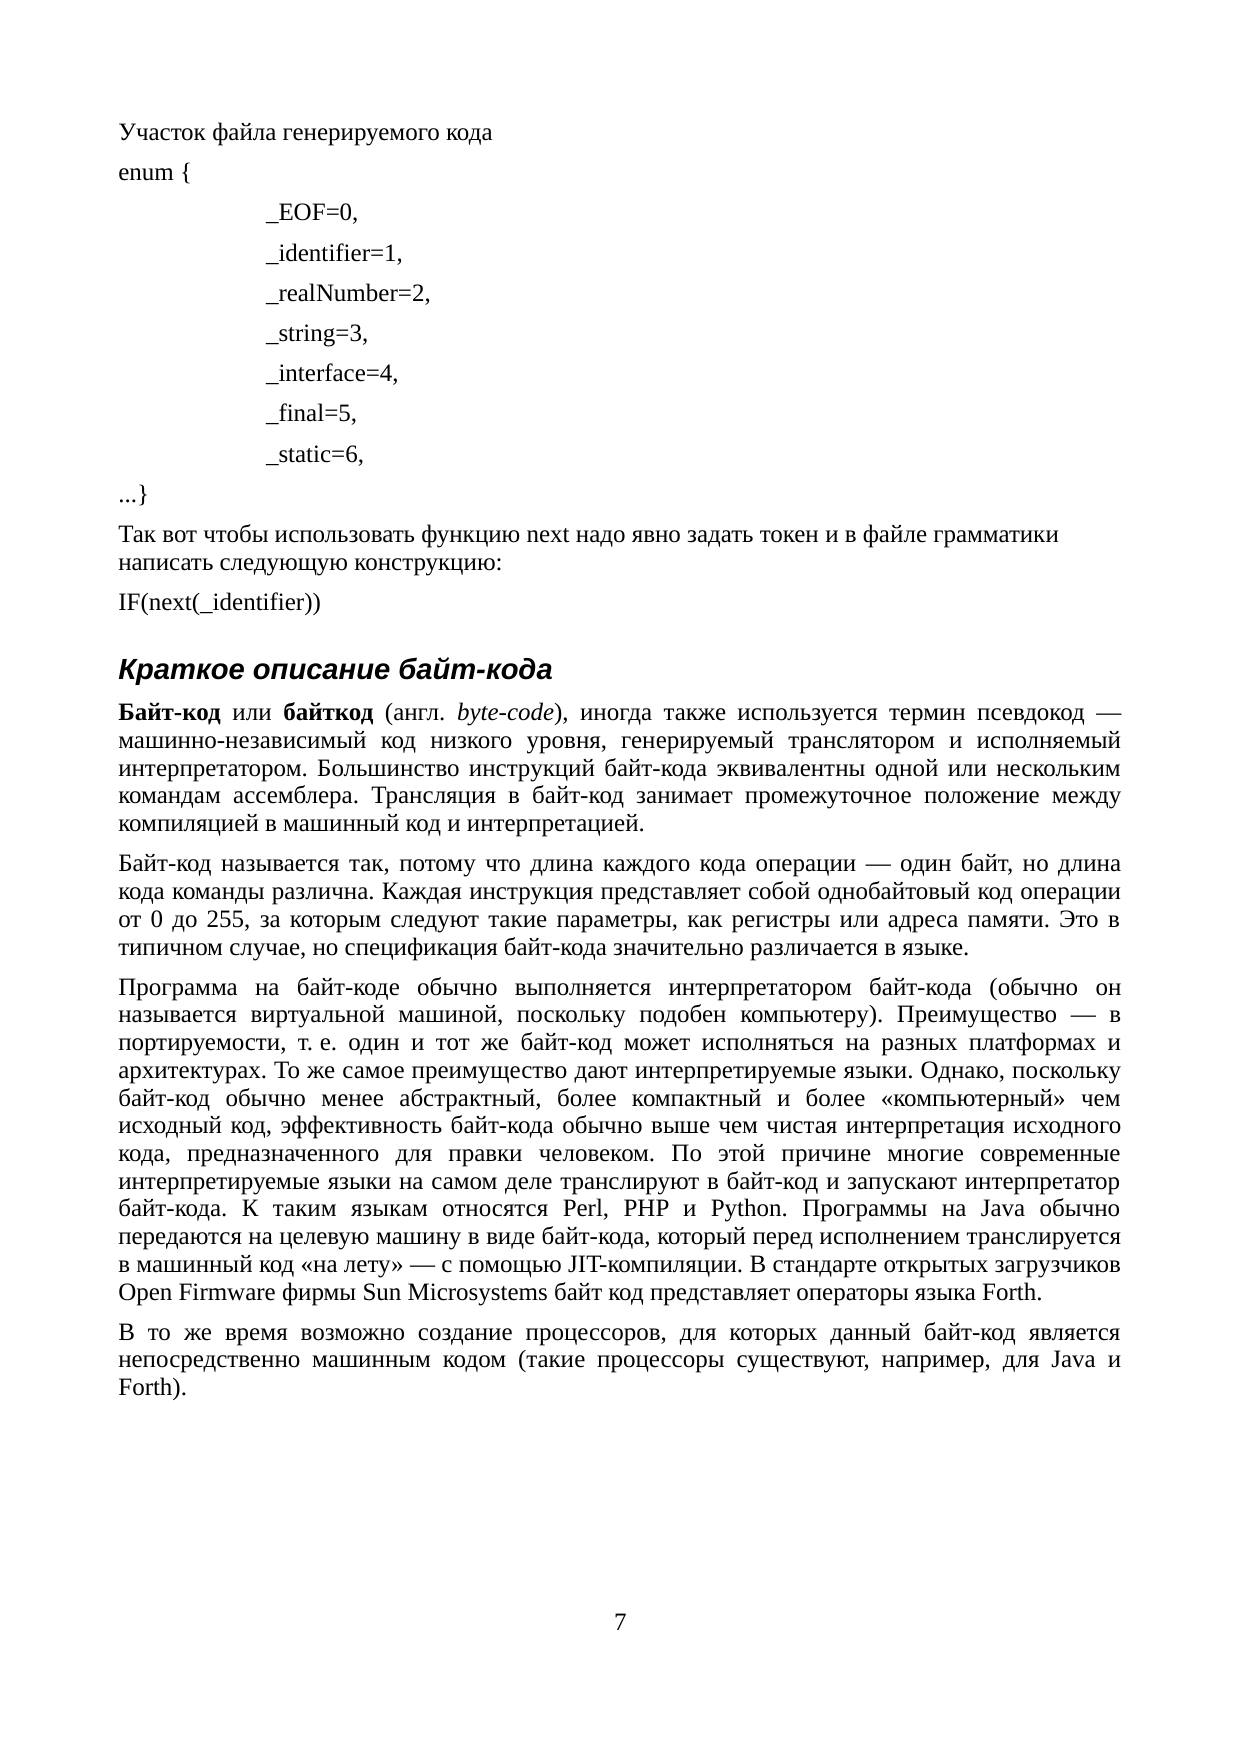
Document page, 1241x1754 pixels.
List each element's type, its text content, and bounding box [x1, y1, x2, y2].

text ...} [118, 480, 1122, 508]
text Байт-код или байткод (англ. byte-code), иногда также используется термин псевдокод — машинно-независимый код низкого уровня, генерируемый транслятором и исполняемый интерпретатором. Большинство инструкций байт-кода эквивалентны одной или нескольким командам ассемблера. Трансляция в байт-код занимает промежуточное положение между компиляцией в машинный код и интерпретацией. [118, 698, 1122, 837]
text _realNumber=2, [118, 279, 1122, 307]
text enum { [118, 158, 1122, 186]
text Байт-код называется так, потому что длина каждого кода операции — один байт, но длина кода команды различна. Каждая инструкция представляет собой однобайтовый код операции от 0 до 255, за которым следуют такие параметры, как регистры или адреса памяти. Это в типичном случае, но спецификация байт-кода значительно различается в языке. [118, 849, 1122, 960]
text _interface=4, [118, 359, 1122, 387]
text В то же время возможно создание процессоров, для которых данный байт-код является непосредственно машинным кодом (такие процессоры существуют, например, для Java и Forth). [118, 1318, 1122, 1401]
text IF(next(_identifier)) [118, 588, 1122, 616]
text Участок файла генерируемого кода [118, 118, 1122, 146]
subtitle Краткое описание байт-кода [118, 653, 1122, 686]
text Программа на байт-коде обычно выполняется интерпретатором байт-кода (обычно он называется виртуальной машиной, поскольку подобен компьютеру). Преимущество — в портируемости, т. е. один и тот же байт-код может исполняться на разных платформах и архитектурах. То же самое преимущество дают интерпретируемые языки. Однако, поскольку байт-код обычно менее абстрактный, более компактный и более «компьютерный» чем исходный код, эффективность байт-кода обычно выше чем чистая интерпретация исходного кода, предназначенного для правки человеком. По этой причине многие современные интерпретируемые языки на самом деле транслируют в байт-код и запускают интерпретатор байт-кода. К таким языкам относятся Perl, PHP и Python. Программы на Java обычно передаются на целевую машину в виде байт-кода, который перед исполнением транслируется в машинный код «на лету» — с помощью JIT-компиляции. В стандарте открытых загрузчиков Open Firmware фирмы Sun Microsystems байт код представляет операторы языка Forth. [118, 973, 1122, 1305]
text _final=5, [118, 399, 1122, 427]
text Так вот чтобы использовать функцию next надо явно задать токен и в файле грамматики написать следующую конструкцию: [118, 520, 1122, 576]
text _string=3, [118, 319, 1122, 347]
text _identifier=1, [118, 239, 1122, 266]
text _static=6, [118, 440, 1122, 467]
text _EOF=0, [118, 198, 1122, 226]
